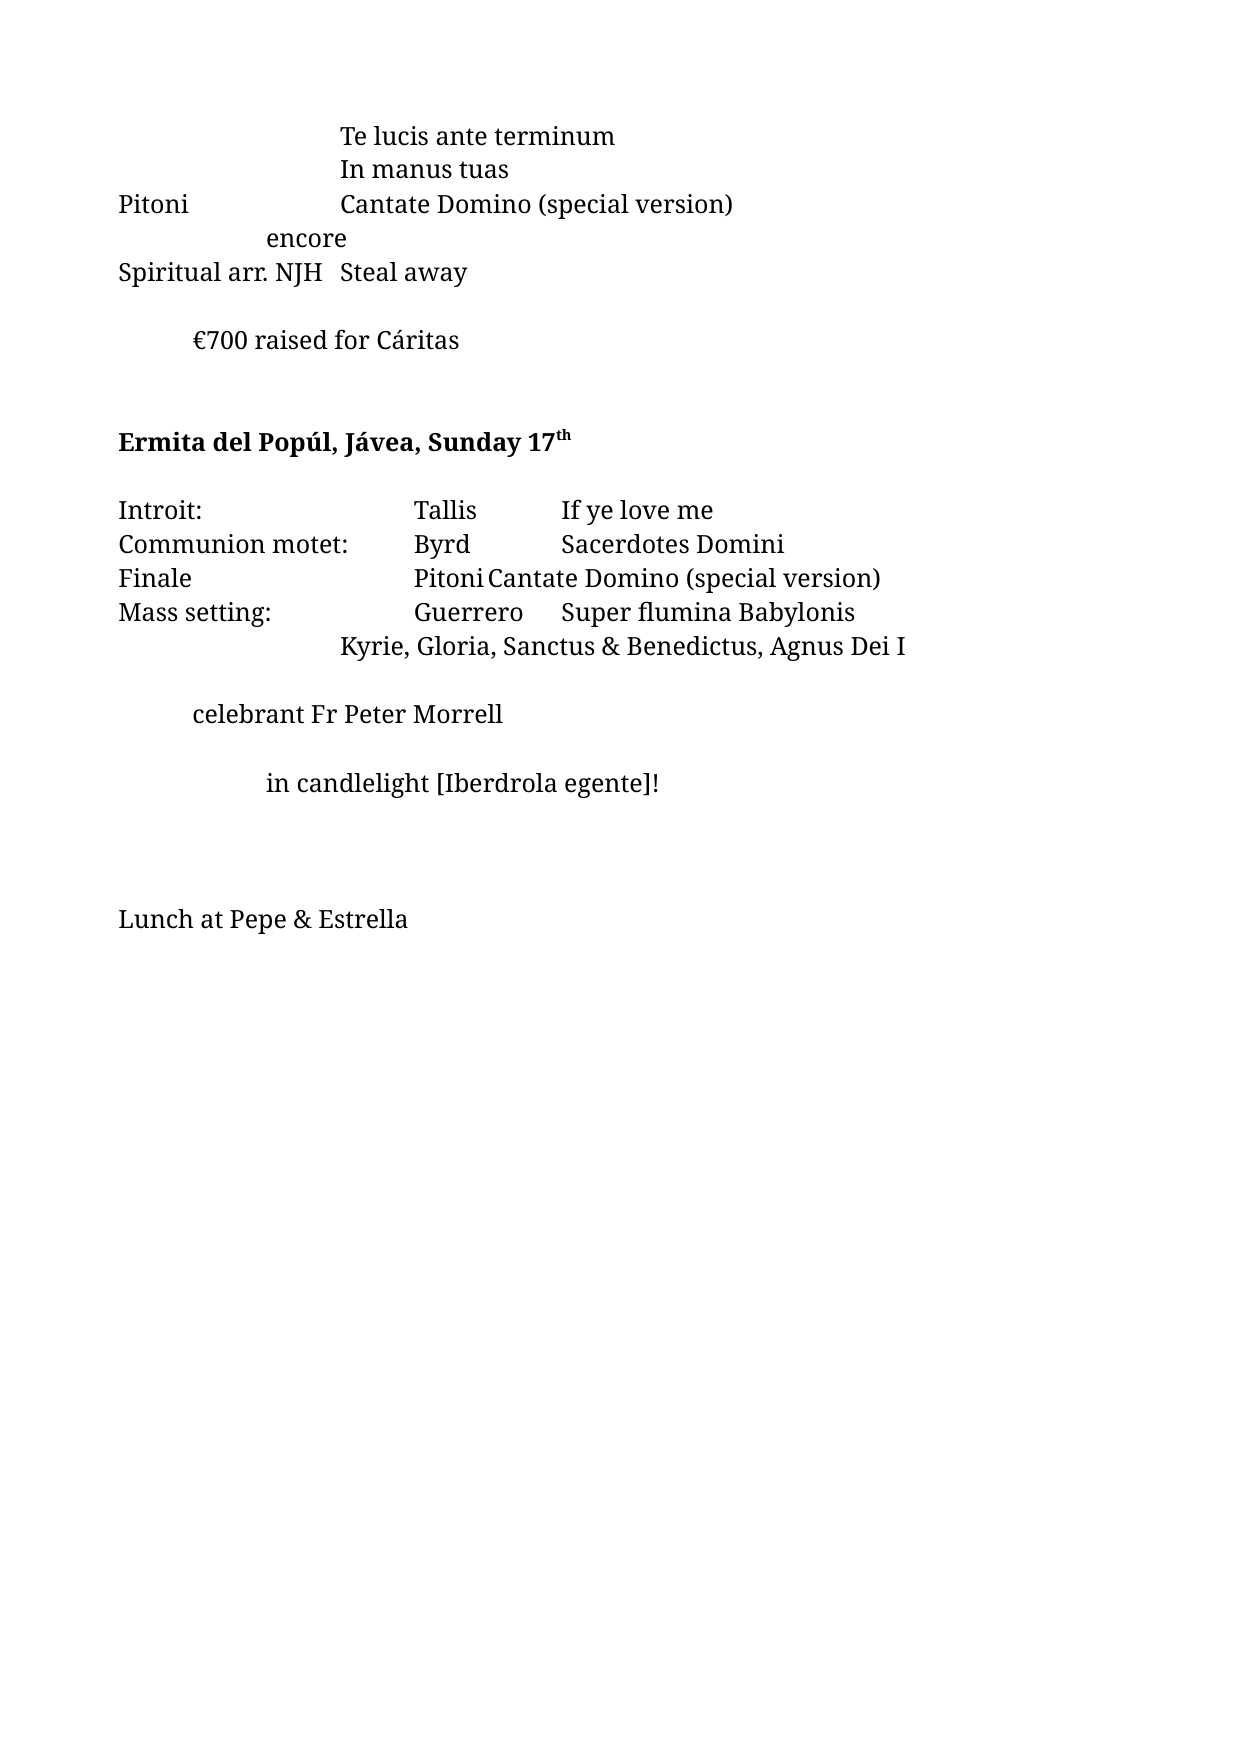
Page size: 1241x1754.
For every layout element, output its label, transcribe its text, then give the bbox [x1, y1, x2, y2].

text Pitoni Cantate Domino (special version) [118, 186, 1122, 220]
text in candlelight [Iberdrola egente]! [118, 765, 1122, 799]
text €700 raised for Cáritas [118, 322, 1122, 357]
text Introit: Tallis If ye love me [118, 493, 1122, 527]
text Te lucis ante terminum [118, 118, 1122, 152]
text Communion motet: Byrd Sacerdotes Domini [118, 527, 1122, 561]
text Finale Pitoni Cantate Domino (special version) [118, 561, 1122, 595]
text encore [118, 220, 1122, 254]
text In manus tuas [118, 152, 1122, 186]
text Lunch at Pepe & Estrella [118, 902, 1122, 936]
text celebrant Fr Peter Morrell [118, 697, 1122, 731]
text Kyrie, Gloria, Sanctus & Benedictus, Agnus Dei I [118, 629, 1122, 663]
text Mass setting: Guerrero Super flumina Babylonis [118, 595, 1122, 629]
text Ermita del Popúl, Jávea, Sunday 17th [118, 425, 1122, 459]
text Spiritual arr. NJH Steal away [118, 254, 1122, 288]
